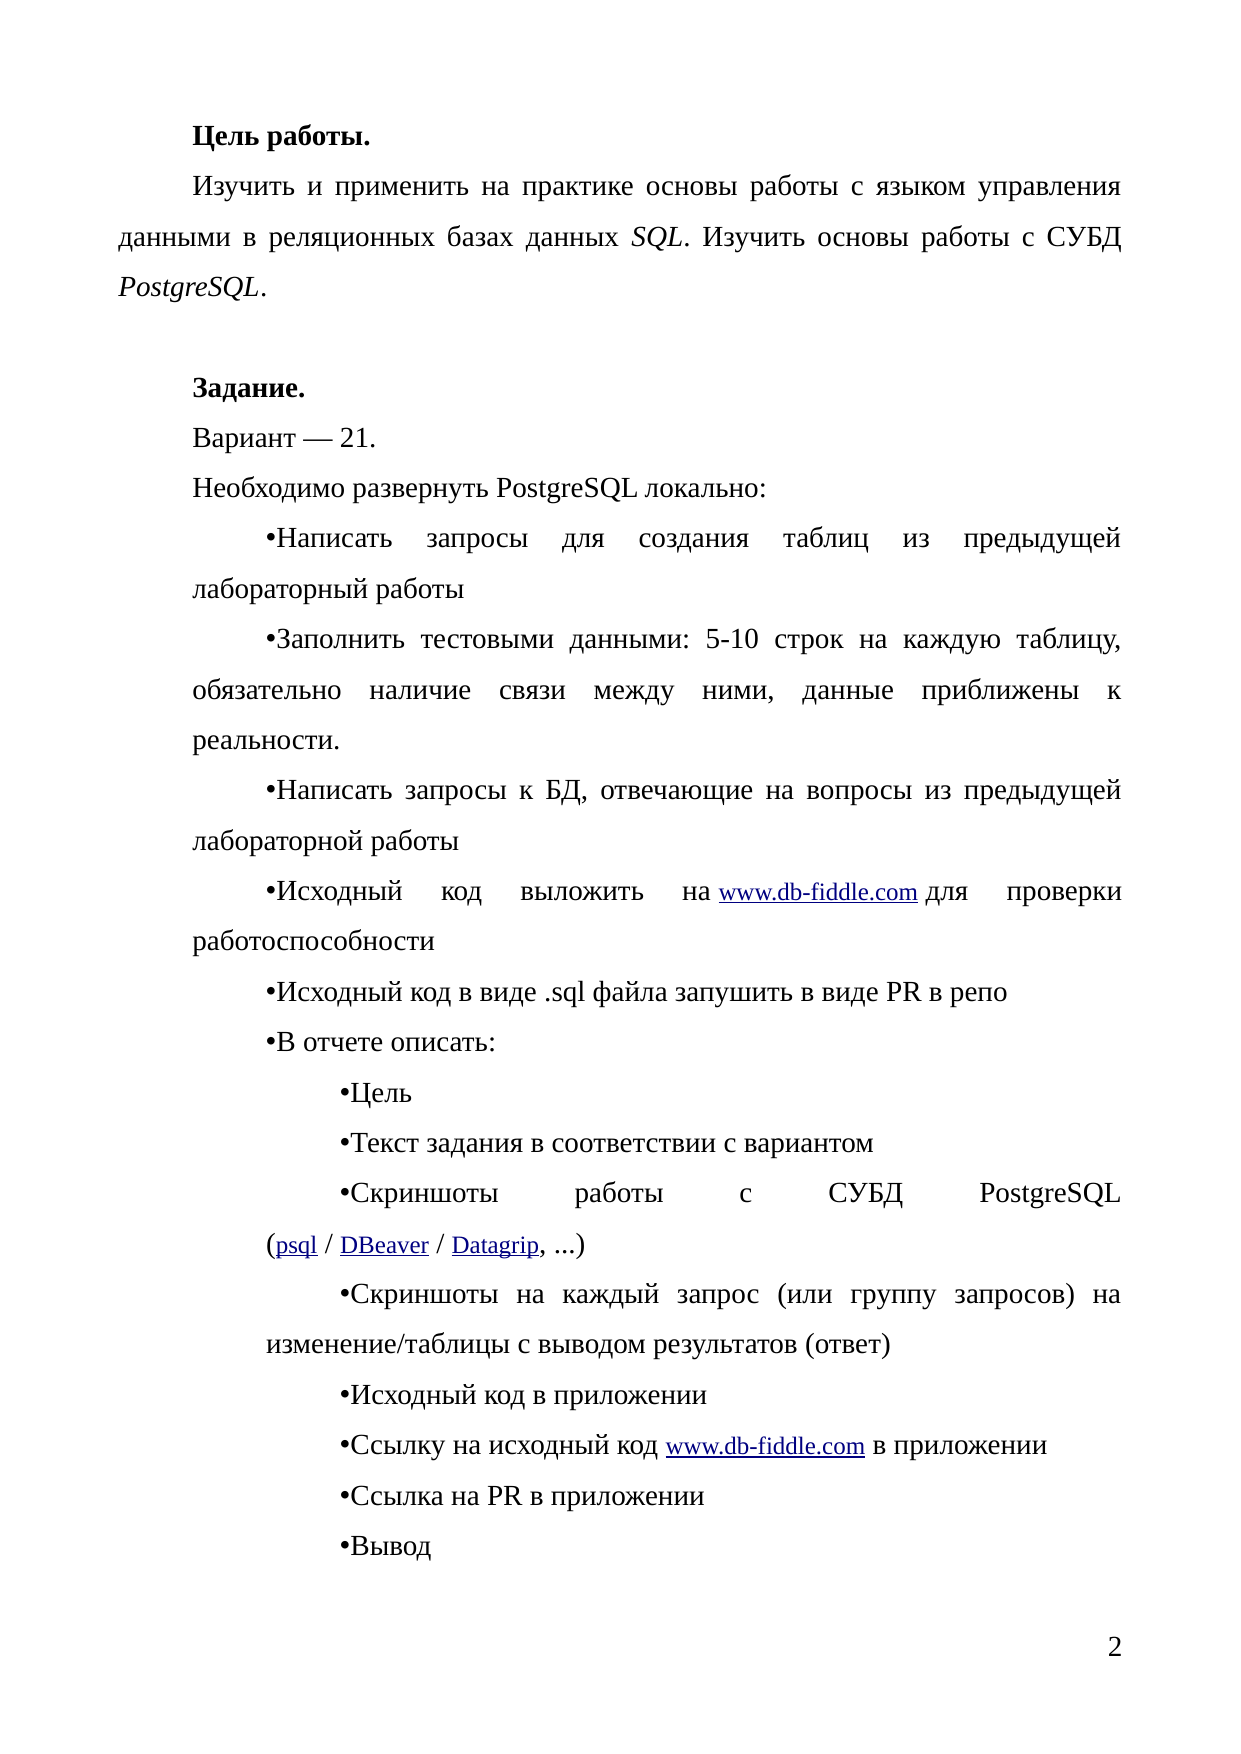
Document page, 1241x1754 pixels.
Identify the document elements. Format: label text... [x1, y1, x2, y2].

text Вариант — 21. [118, 420, 1122, 453]
list Текст задания в соответствии с вариантом [118, 1125, 1122, 1159]
list Скриншоты на каждый запрос (или группу запросов) на изменение/таблицы с выводом результатов (ответ) [118, 1276, 1122, 1360]
list Написать запросы к БД, отвечающие на вопросы из предыдущей лабораторной работы [118, 772, 1122, 856]
list Исходный код выложить на www.db-fiddle.com для проверки работоспособности [118, 873, 1122, 957]
text Необходимо развернуть PostgreSQL локально: [118, 470, 1122, 504]
subtitle Задание. [118, 370, 1122, 403]
list Ссылку на исходный код www.db-fiddle.com в приложении [118, 1427, 1122, 1461]
list Вывод [118, 1528, 1122, 1562]
list Исходный код в приложении [118, 1377, 1122, 1411]
list Исходный код в виде .sql файла запушить в виде PR в репо [118, 974, 1122, 1007]
list Скриншоты работы с СУБД PostgreSQL (psql / DBeaver / Datagrip, ...) [118, 1176, 1122, 1259]
list Заполнить тестовыми данными: 5-10 строк на каждую таблицу, обязательно наличие связи между ними, данные приближены к реальности. [118, 621, 1122, 756]
subtitle Цель работы. [118, 118, 1122, 152]
list Ссылка на PR в приложении [118, 1478, 1122, 1511]
list Цель [118, 1075, 1122, 1108]
text Изучить и применить на практике основы работы с языком управления данными в реляционных базах данных SQL. Изучить основы работы с СУБД PostgreSQL. [118, 168, 1122, 303]
list В отчете описать: [118, 1024, 1122, 1058]
list Написать запросы для создания таблиц из предыдущей лабораторный работы [118, 521, 1122, 604]
